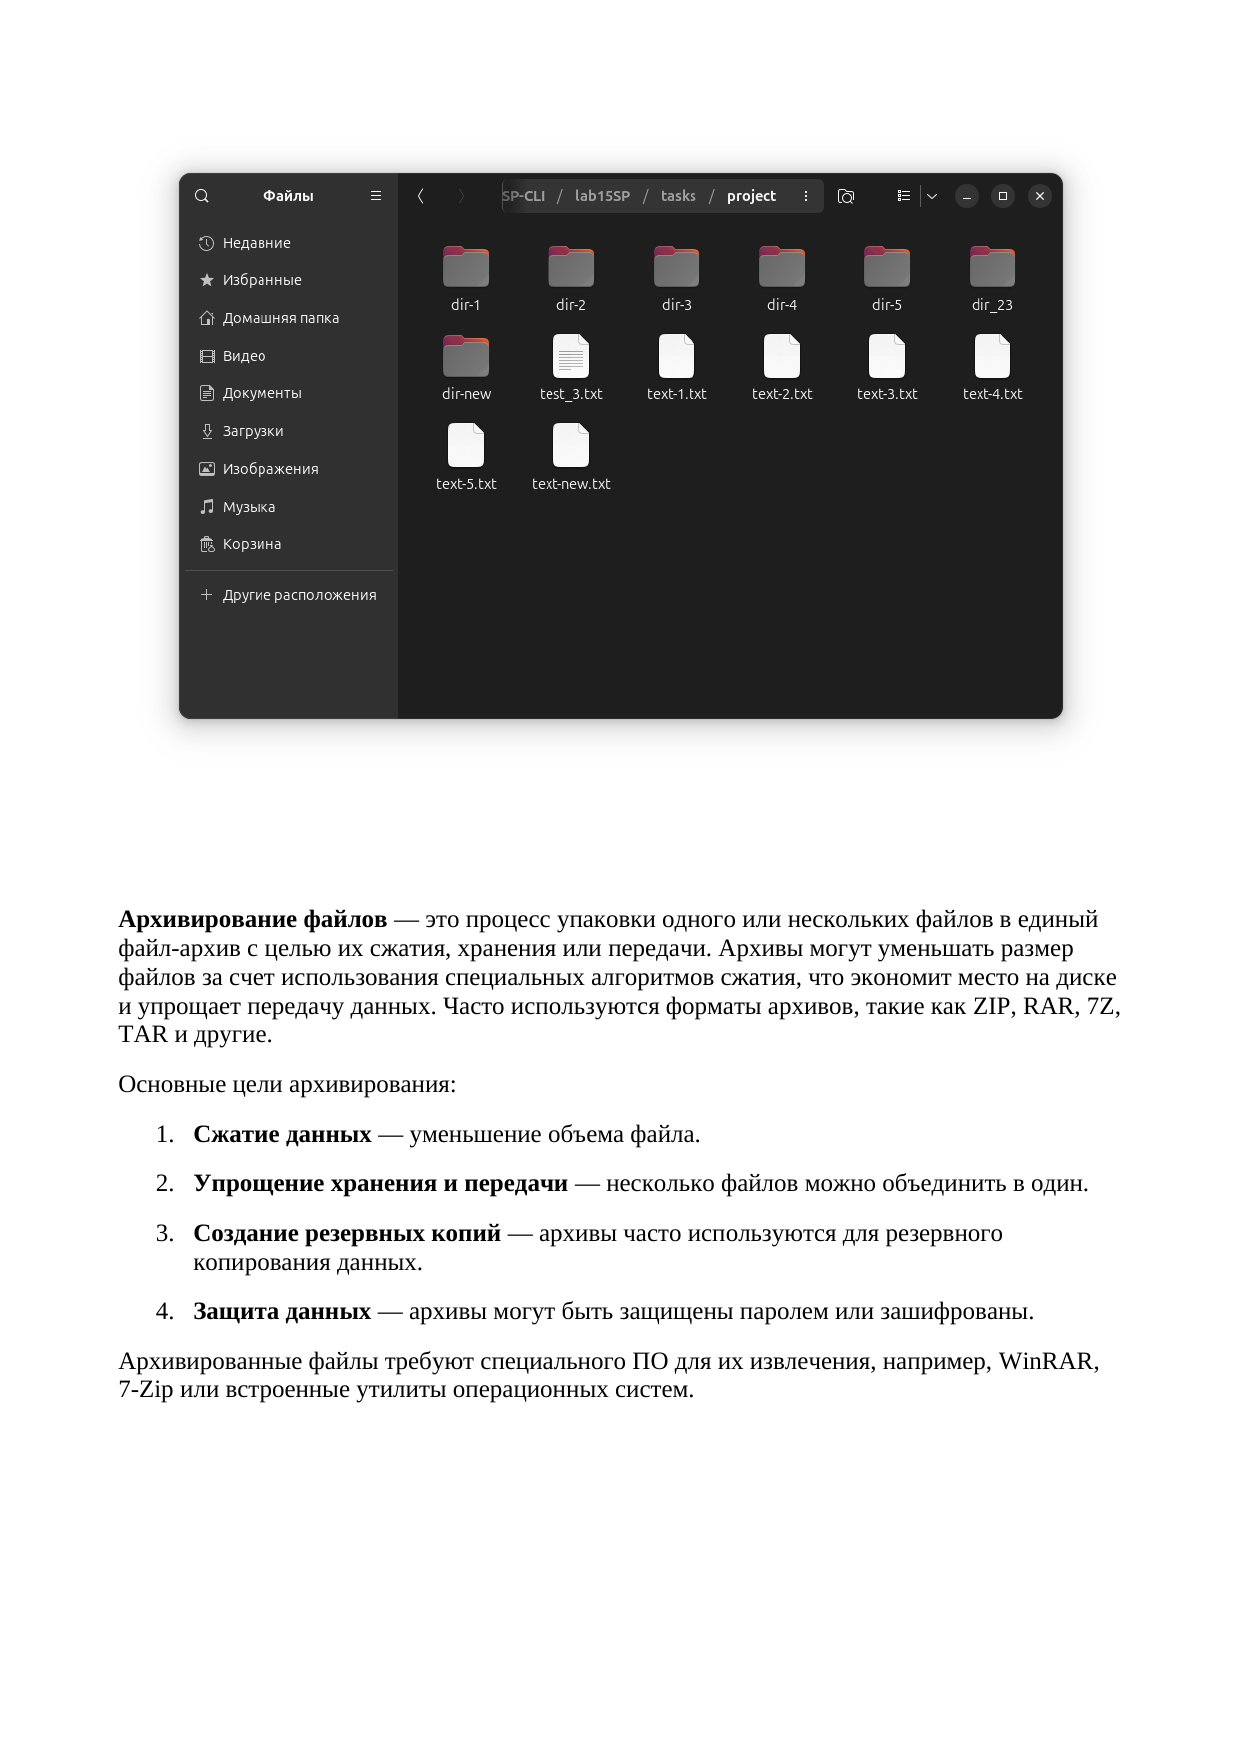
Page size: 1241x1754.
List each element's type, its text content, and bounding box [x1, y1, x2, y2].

list Упрощение хранения и передачи — несколько файлов можно объединить в один. [156, 1168, 1122, 1197]
text Архивирование файлов — это процесс упаковки одного или нескольких файлов в единый файл-архив с целью их сжатия, хранения или передачи. Архивы могут уменьшать размер файлов за счет использования специальных алгоритмов сжатия, что экономит место на диске и упрощает передачу данных. Часто используются форматы архивов, такие как ZIP, RAR, 7Z, TAR и другие. [118, 904, 1122, 1048]
text Основные цели архивирования: [118, 1069, 1122, 1098]
list Защита данных — архивы могут быть защищены паролем или зашифрованы. [156, 1296, 1122, 1325]
list Сжатие данных — уменьшение объема файла. [156, 1119, 1122, 1147]
text Архивированные файлы требуют специального ПО для их извлечения, например, WinRAR, 7-Zip или встроенные утилиты операционных систем. [118, 1346, 1122, 1403]
list Создание резервных копий — архивы часто используются для резервного копирования данных. [156, 1218, 1122, 1275]
